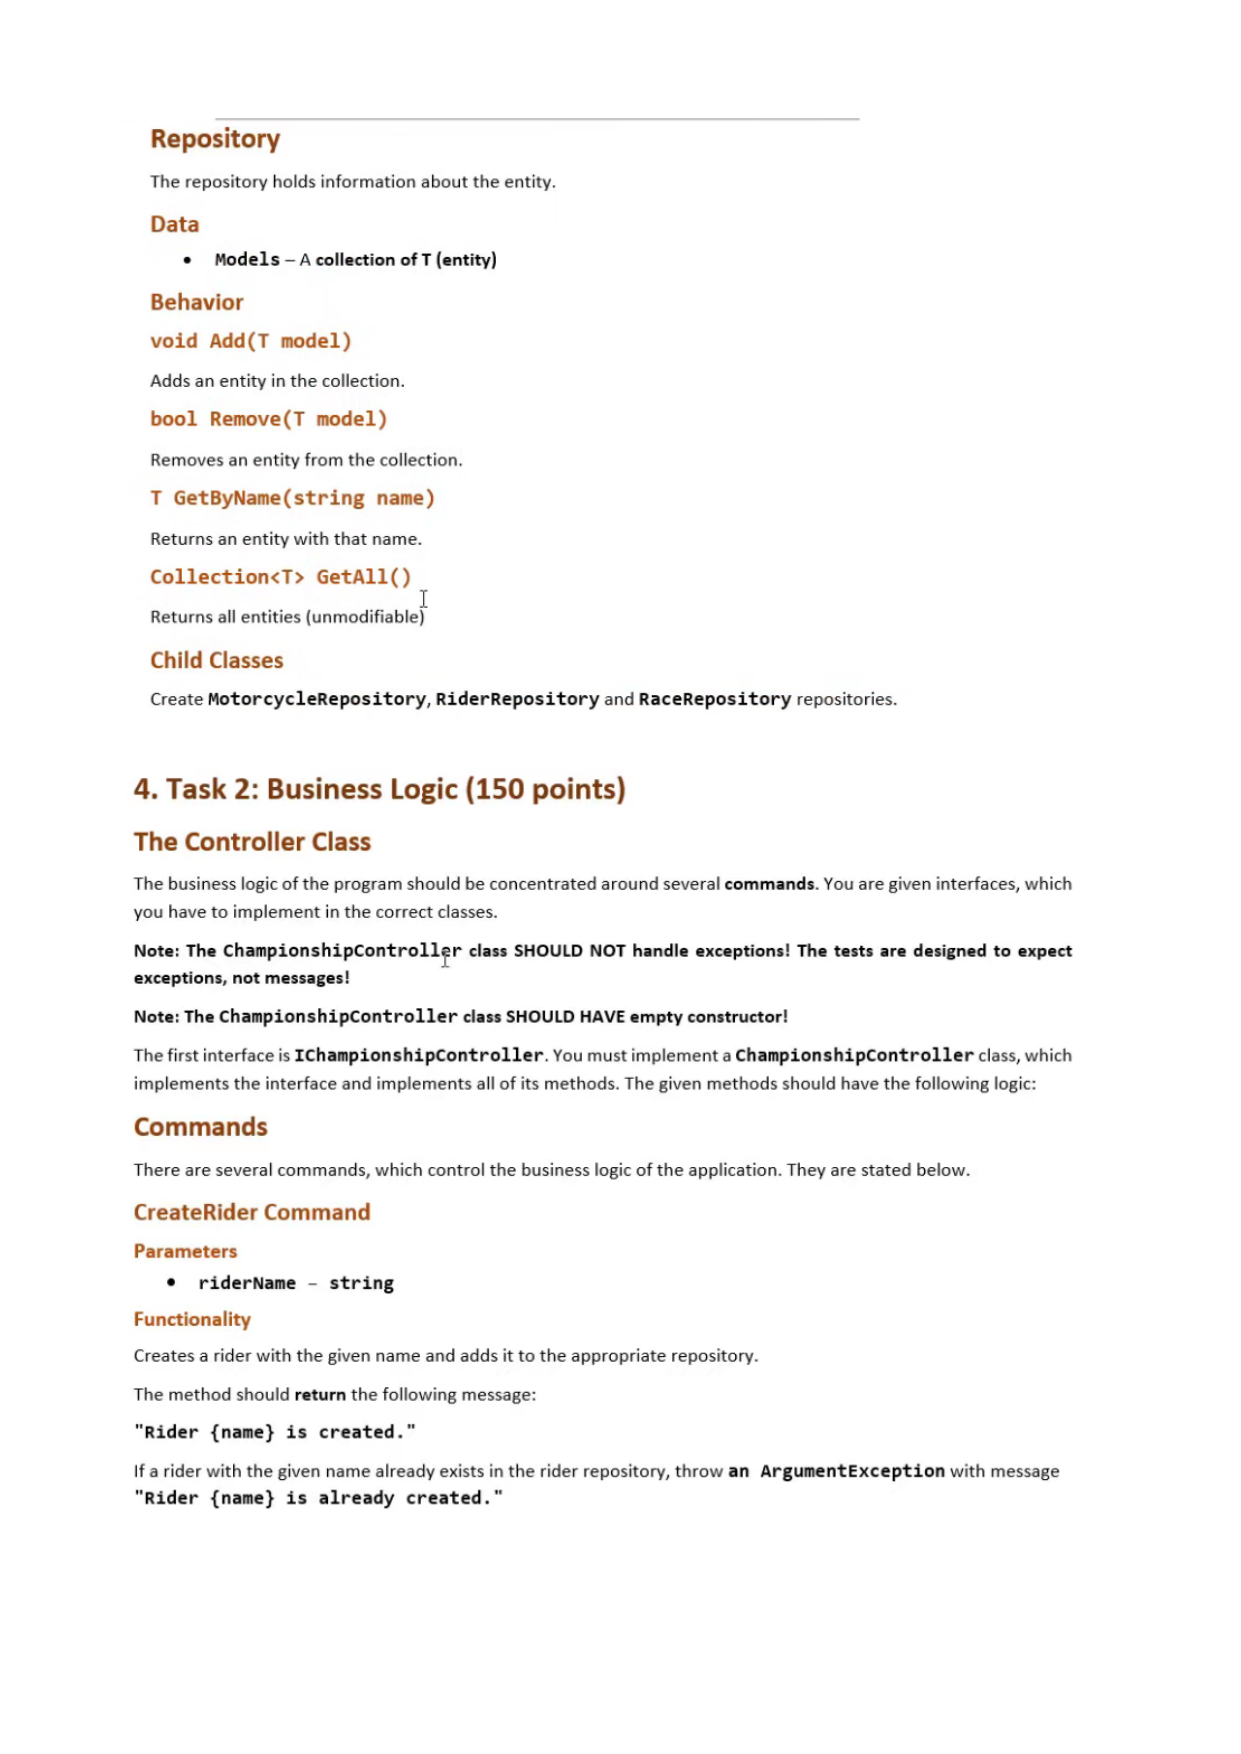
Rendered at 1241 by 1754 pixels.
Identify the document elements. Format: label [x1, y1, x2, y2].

picture [118, 118, 1123, 740]
picture [118, 768, 1123, 1516]
